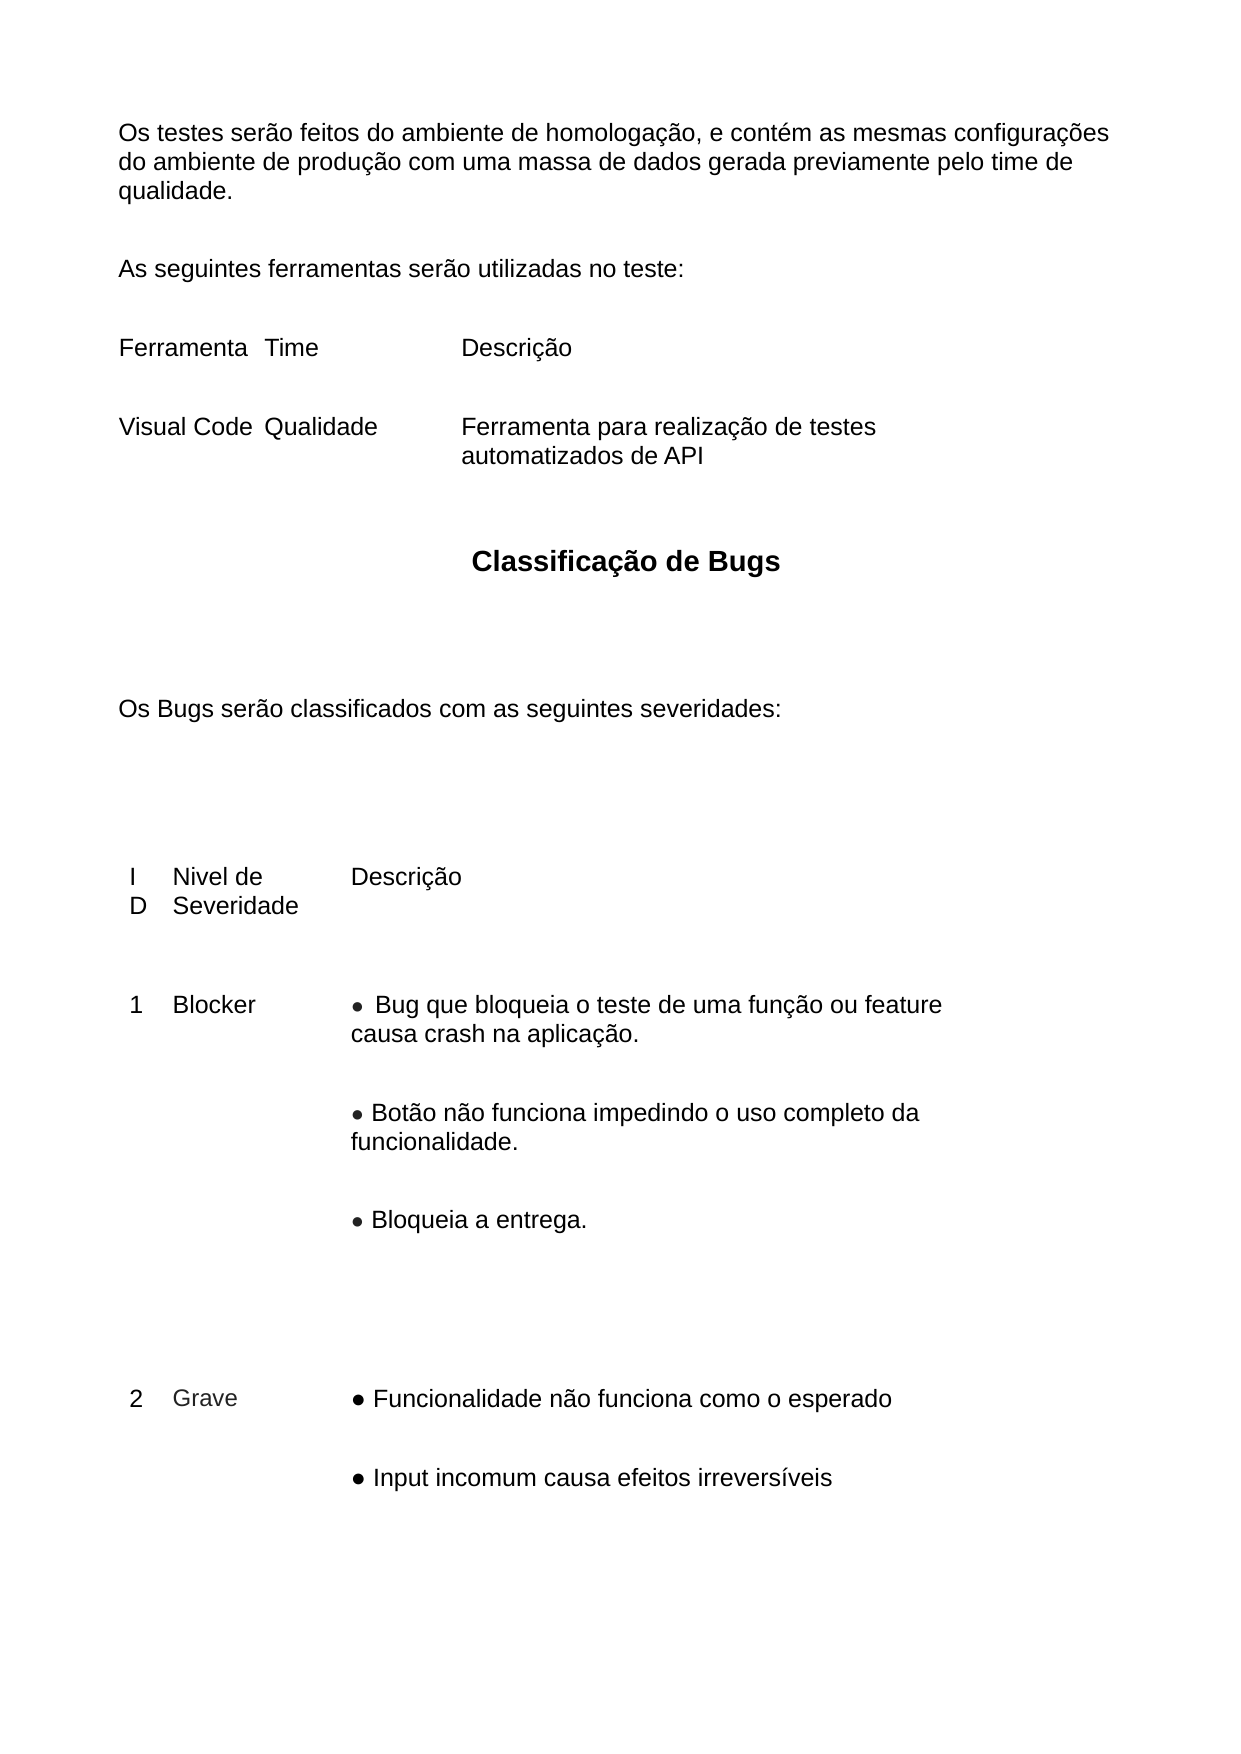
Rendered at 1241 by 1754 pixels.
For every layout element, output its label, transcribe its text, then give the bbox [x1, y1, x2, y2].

table_header Time [264, 308, 461, 387]
text Os testes serão feitos do ambiente de homologação, e contém as mesmas configurações do ambiente de produção com uma massa de dados gerada previamente pelo time de qualidade. [118, 118, 1122, 204]
text Classificação de Bugs [118, 544, 1122, 578]
table_header Descrição [340, 827, 1003, 955]
table_cell 2 [119, 1348, 162, 1605]
table_cell Visual Code [119, 387, 264, 494]
table_cell Qualidade [264, 387, 461, 494]
table_cell Grave [162, 1348, 340, 1605]
text Os Bugs serão classificados com as seguintes severidades: [118, 694, 1122, 723]
table_cell Ferramenta para realização de testes automatizados de API [461, 387, 944, 494]
table_cell ● Bug que bloqueia o teste de uma função ou feature causa crash na aplicação. ● Botão não funciona impedindo o uso completo da funcionalidade. ● Bloqueia a entrega. [340, 955, 1003, 1348]
table_cell ● Funcionalidade não funciona como o esperado ● Input incomum causa efeitos irreversíveis [340, 1348, 1003, 1605]
table_header Nivel de Severidade [162, 827, 340, 955]
table_header ID [119, 827, 162, 955]
table_header Descrição [461, 308, 944, 387]
text As seguintes ferramentas serão utilizadas no teste: [118, 254, 1122, 283]
table_cell 1 [119, 955, 162, 1348]
table_cell Blocker [162, 955, 340, 1348]
table_header Ferramenta [119, 308, 264, 387]
